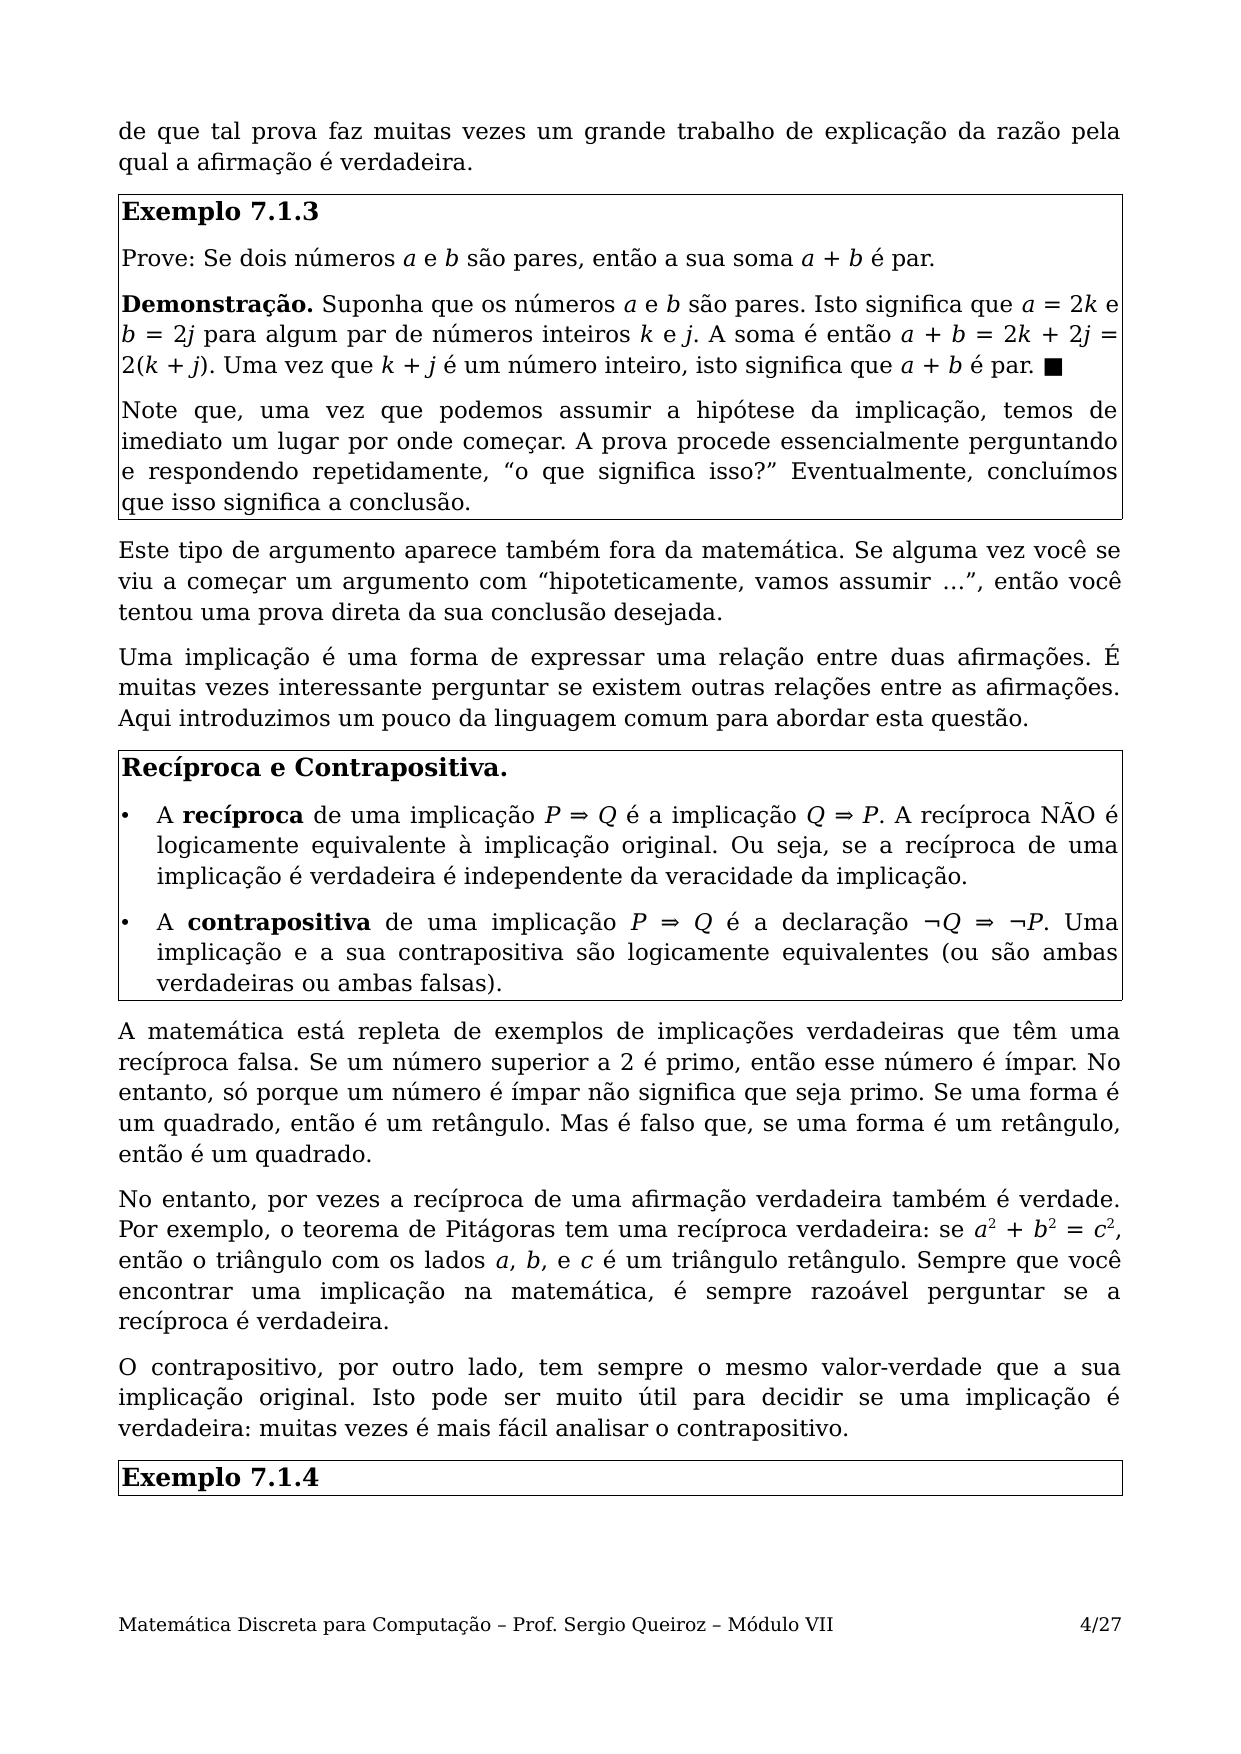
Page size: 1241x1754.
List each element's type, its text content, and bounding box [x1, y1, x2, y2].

text No entanto, por vezes a recíproca de uma afirmação verdadeira também é verdade. Por exemplo, o teorema de Pitágoras tem uma recíproca verdadeira: se a2 + b2 = c2, então o triângulo com os lados a, b, e c é um triângulo retângulo. Sempre que você encontrar uma implicação na matemática, é sempre razoável perguntar se a recíproca é verdadeira. [118, 1186, 1122, 1335]
text de que tal prova faz muitas vezes um grande trabalho de explicação da razão pela qual a afirmação é verdadeira. [118, 118, 1122, 175]
text Este tipo de argumento aparece também fora da matemática. Se alguma vez você se viu a começar um argumento com “hipoteticamente, vamos assumir …”, então você tentou uma prova direta da sua conclusão desejada. [118, 537, 1122, 625]
text Exemplo 7.1.4 [119, 1461, 1122, 1495]
text Recíproca e Contrapositiva. [119, 751, 1122, 783]
text Exemplo 7.1.3 [119, 195, 1122, 226]
list A contrapositiva de uma implicação P ⇒ Q é a declaração ¬Q ⇒ ¬P. Uma implicação e a sua contrapositiva são logicamente equivalentes (ou são ambas verdadeiras ou ambas falsas). [119, 905, 1122, 1000]
text A matemática está repleta de exemplos de implicações verdadeiras que têm uma recíproca falsa. Se um número superior a 2 é primo, então esse número é ímpar. No entanto, só porque um número é ímpar não significa que seja primo. Se uma forma é um quadrado, então é um retângulo. Mas é falso que, se uma forma é um retângulo, então é um quadrado. [118, 1018, 1122, 1167]
text Uma implicação é uma forma de expressar uma relação entre duas afirmações. É muitas vezes interessante perguntar se existem outras relações entre as afirmações. Aqui introduzimos um pouco da linguagem comum para abordar esta questão. [118, 644, 1122, 732]
text O contrapositivo, por outro lado, tem sempre o mesmo valor-verdade que a sua implicação original. Isto pode ser muito útil para decidir se uma implicação é verdadeira: muitas vezes é mais fácil analisar o contrapositivo. [118, 1354, 1122, 1442]
text Demonstração. Suponha que os números a e b são pares. Isto significa que a = 2k e b = 2j para algum par de números inteiros k e j. A soma é então a + b = 2k + 2j = 2(k + j). Uma vez que k + j é um número inteiro, isto significa que a + b é par. ■ [119, 287, 1122, 379]
list A recíproca de uma implicação P ⇒ Q é a implicação Q ⇒ P. A recíproca NÃO é logicamente equivalente à implicação original. Ou seja, se a recíproca de uma implicação é verdadeira é independente da veracidade da implicação. [119, 799, 1122, 890]
text Prove: Se dois números a e b são pares, então a sua soma a + b é par. [119, 242, 1122, 272]
text Note que, uma vez que podemos assumir a hipótese da implicação, temos de imediato um lugar por onde começar. A prova procede essencialmente perguntando e respondendo repetidamente, “o que significa isso?” Eventualmente, concluímos que isso significa a conclusão. [119, 394, 1122, 519]
